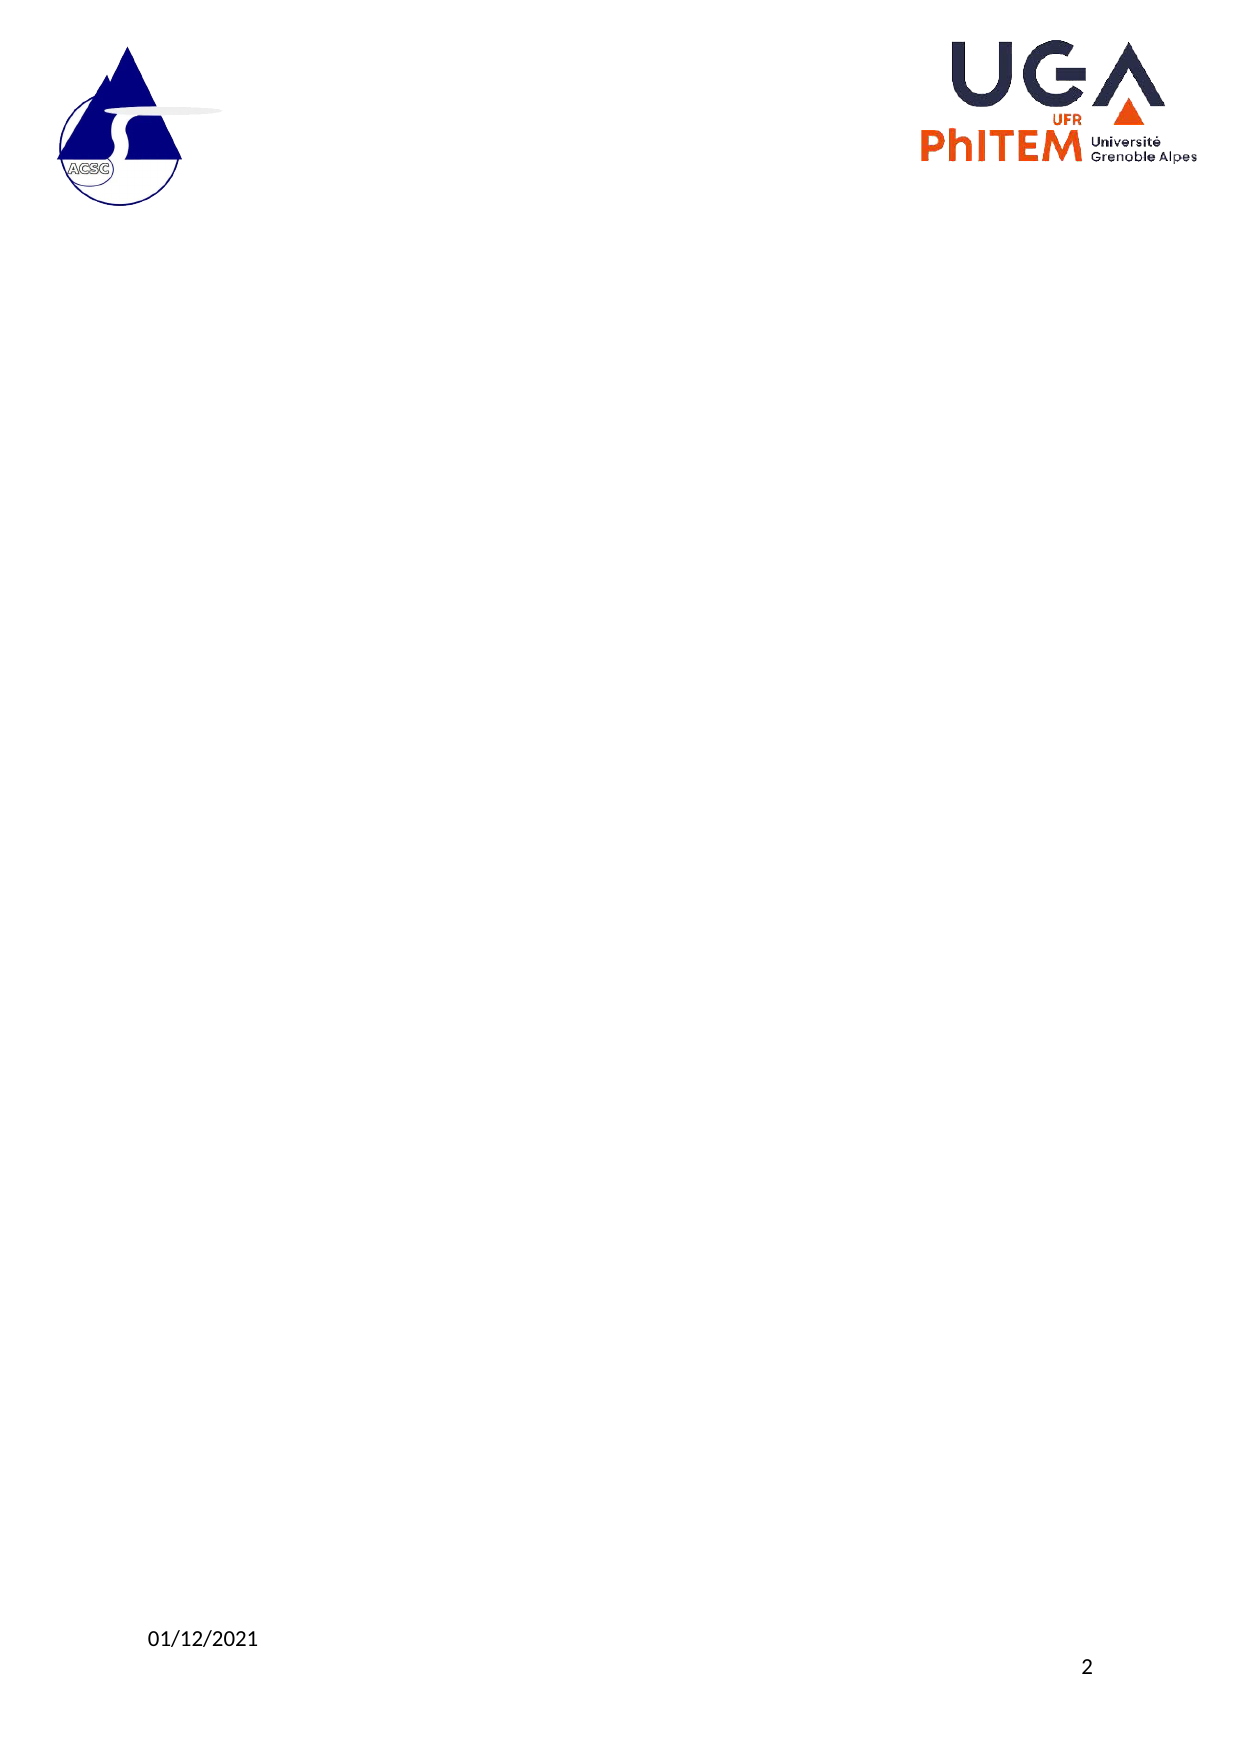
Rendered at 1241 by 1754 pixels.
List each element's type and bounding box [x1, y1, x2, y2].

picture [921, 40, 1197, 164]
picture [43, 40, 227, 224]
